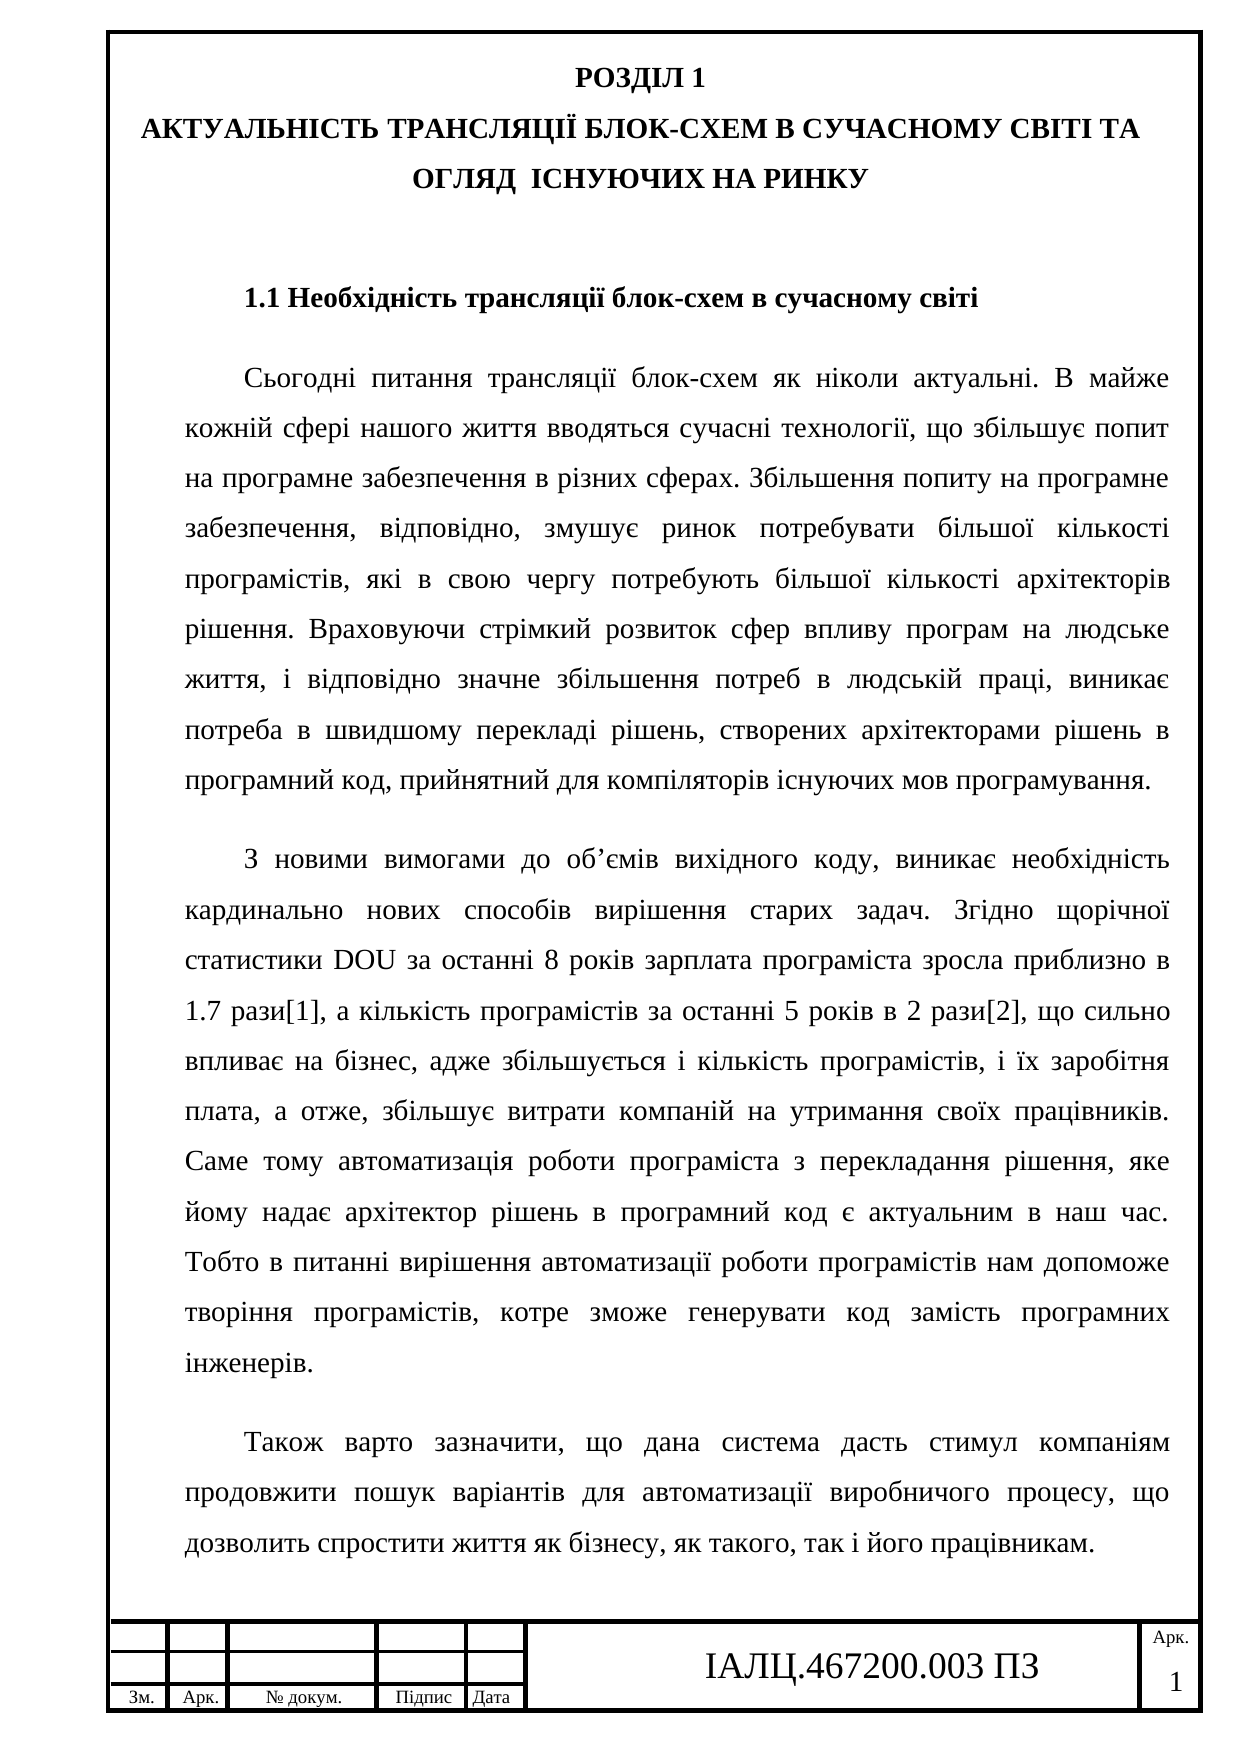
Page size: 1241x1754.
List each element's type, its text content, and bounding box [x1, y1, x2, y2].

table_cell [379, 1624, 464, 1650]
table_cell [170, 1624, 225, 1650]
table_cell [170, 1653, 225, 1681]
table_cell Арк. [170, 1686, 225, 1708]
table_cell № докум. [230, 1686, 374, 1708]
table_cell ІАЛЦ.467200.003 ПЗ [528, 1624, 1137, 1708]
table_cell Зм. [110, 1683, 165, 1708]
table_cell Підпис [379, 1686, 464, 1708]
table_cell [110, 1651, 165, 1681]
table_cell Дата [468, 1686, 523, 1708]
table_cell Арк. 1 [1142, 1624, 1198, 1708]
table_cell [468, 1653, 523, 1681]
table_cell [230, 1653, 374, 1681]
table_cell [110, 1620, 165, 1650]
table_cell [379, 1653, 464, 1681]
table_header РОЗДІЛ 1 АКТУАЛЬНІСТЬ ТРАНСЛЯЦІЇ БЛОК-СХЕМ В СУЧАСНОМУ СВІТІ ТА ОГЛЯД ІСНУЮЧИХ НА РИНКУ 1.1 Необхідність трансляції блок-схем в сучасному світі Сьогодні питання трансляції блок-схем як ніколи актуальні. В майже кожній сфері нашого життя вводяться сучасні технології, що збільшує попит на програмне забезпечення в різних сферах. Збільшення попиту на програмне забезпечення, відповідно, змушує ринок потребувати більшої кількості програмістів, які в свою чергу потребують більшої кількості архітекторів рішення. Враховуючи стрімкий розвиток сфер впливу програм на людське життя, і відповідно значне збільшення потреб в людській праці, виникає потреба в швидшому перекладі рішень, створених архітекторами рішень в програмний код, прийнятний для компіляторів існуючих мов програмування. З новими вимогами до об’ємів вихідного коду, виникає необхідність кардинально нових способів вирішення старих задач. Згідно щорічної статистики DOU за останні 8 років зарплата програміста зросла приблизно в 1.7 рази[1], а кількість програмістів за останні 5 років в 2 рази[2], що сильно впливає на бізнес, адже збільшується і кількість програмістів, і їх заробітня плата, а отже, збільшує витрати компаній на утримання своїх працівників. Саме тому автоматизація роботи програміста з перекладання рішення, яке йому надає архітектор рішень в програмний код є актуальним в наш час. Тобто в питанні вирішення автоматизації роботи програмістів нам допоможе творіння програмістів, котре зможе генерувати код замість програмних інженерів. Також варто зазначити, що дана система дасть стимул компаніям продовжити пошук варіантів для автоматизації виробничого процесу, що дозволить спростити життя як бізнесу, як такого, так і його працівникам. [110, 34, 1198, 1619]
table_cell [468, 1624, 523, 1650]
table_cell [230, 1624, 374, 1650]
